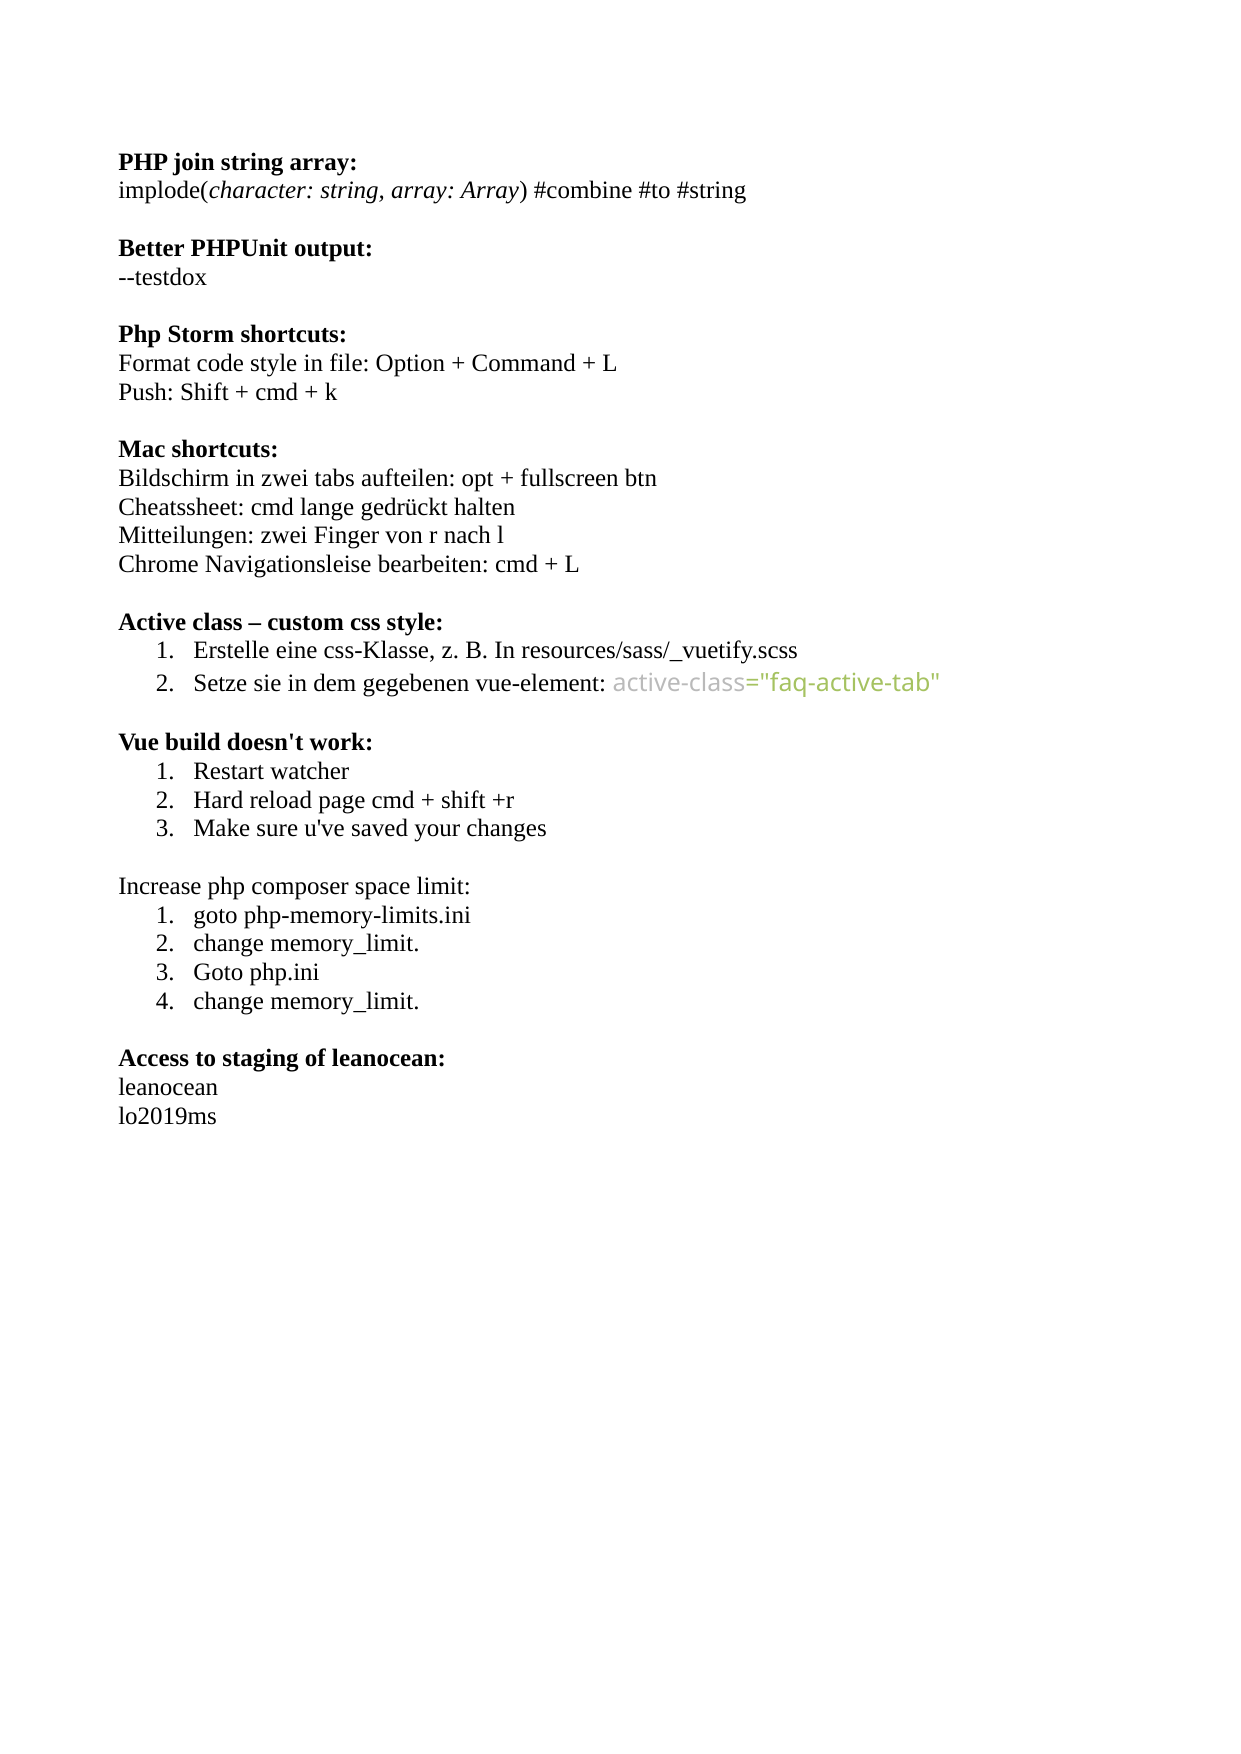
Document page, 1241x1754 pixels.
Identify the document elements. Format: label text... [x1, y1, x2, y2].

text Increase php composer space limit: [118, 871, 1122, 900]
text Mitteilungen: zwei Finger von r nach l [118, 521, 1122, 549]
text leanocean [118, 1072, 1122, 1101]
text Better PHPUnit output: [118, 233, 1122, 262]
list change memory_limit. [156, 986, 1122, 1015]
text implode(character: string, array: Array) #combine #to #string [118, 176, 1122, 204]
text Active class – custom css style: [118, 607, 1122, 636]
list Goto php.ini [156, 957, 1122, 986]
list Hard reload page cmd + shift +r [156, 785, 1122, 813]
text PHP join string array: [118, 147, 1122, 176]
text lo2019ms [118, 1101, 1122, 1130]
text Push: Shift + cmd + k [118, 377, 1122, 406]
text Mac shortcuts: [118, 434, 1122, 463]
list Setze sie in dem gegebenen vue-element: active-class="faq-active-tab" [156, 664, 1122, 698]
list Restart watcher [156, 756, 1122, 785]
text Access to staging of leanocean: [118, 1043, 1122, 1072]
list Make sure u've saved your changes [156, 813, 1122, 842]
text Cheatssheet: cmd lange gedrückt halten [118, 492, 1122, 521]
text Php Storm shortcuts: [118, 319, 1122, 348]
list Erstelle eine css-Klasse, z. B. In resources/sass/_vuetify.scss [156, 636, 1122, 664]
list goto php-memory-limits.ini [156, 900, 1122, 928]
text Format code style in file: Option + Command + L [118, 348, 1122, 377]
text Bildschirm in zwei tabs aufteilen: opt + fullscreen btn [118, 463, 1122, 492]
text Chrome Navigationsleise bearbeiten: cmd + L [118, 549, 1122, 578]
text --testdox [118, 262, 1122, 291]
list change memory_limit. [156, 928, 1122, 957]
text Vue build doesn't work: [118, 727, 1122, 756]
